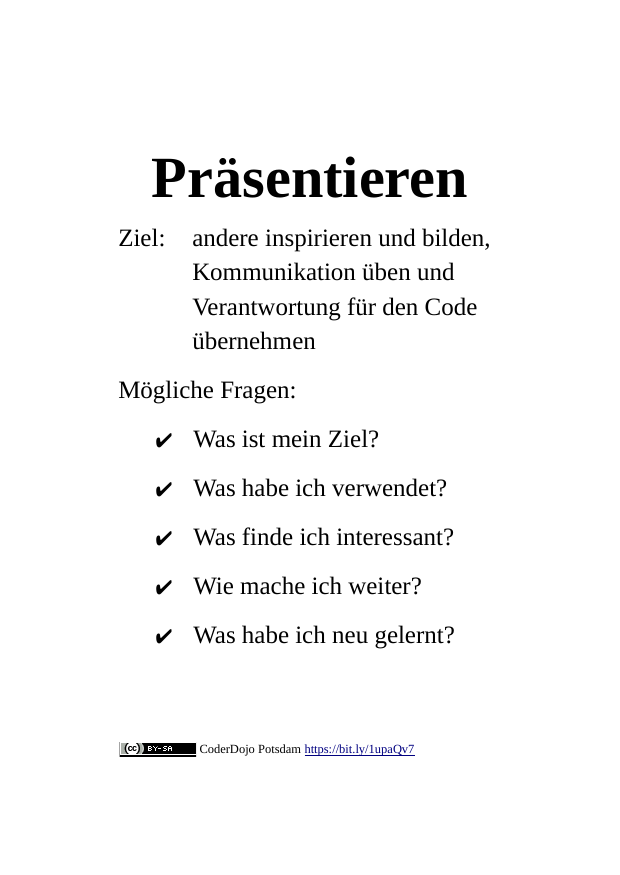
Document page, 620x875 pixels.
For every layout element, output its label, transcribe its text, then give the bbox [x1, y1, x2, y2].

list Was ist mein Ziel? [156, 424, 501, 453]
list Was habe ich verwendet? [156, 473, 501, 502]
text Mögliche Fragen: [118, 375, 501, 404]
list Was finde ich interessant? [156, 522, 501, 551]
list Wie mache ich weiter? [156, 571, 501, 600]
picture [119, 742, 197, 757]
list Was habe ich neu gelernt? [156, 621, 501, 649]
text Ziel: andere inspirieren und bilden, Kommunikation üben und Verantwortung für den Code übernehmen [118, 223, 501, 355]
title Präsentieren [118, 143, 501, 210]
